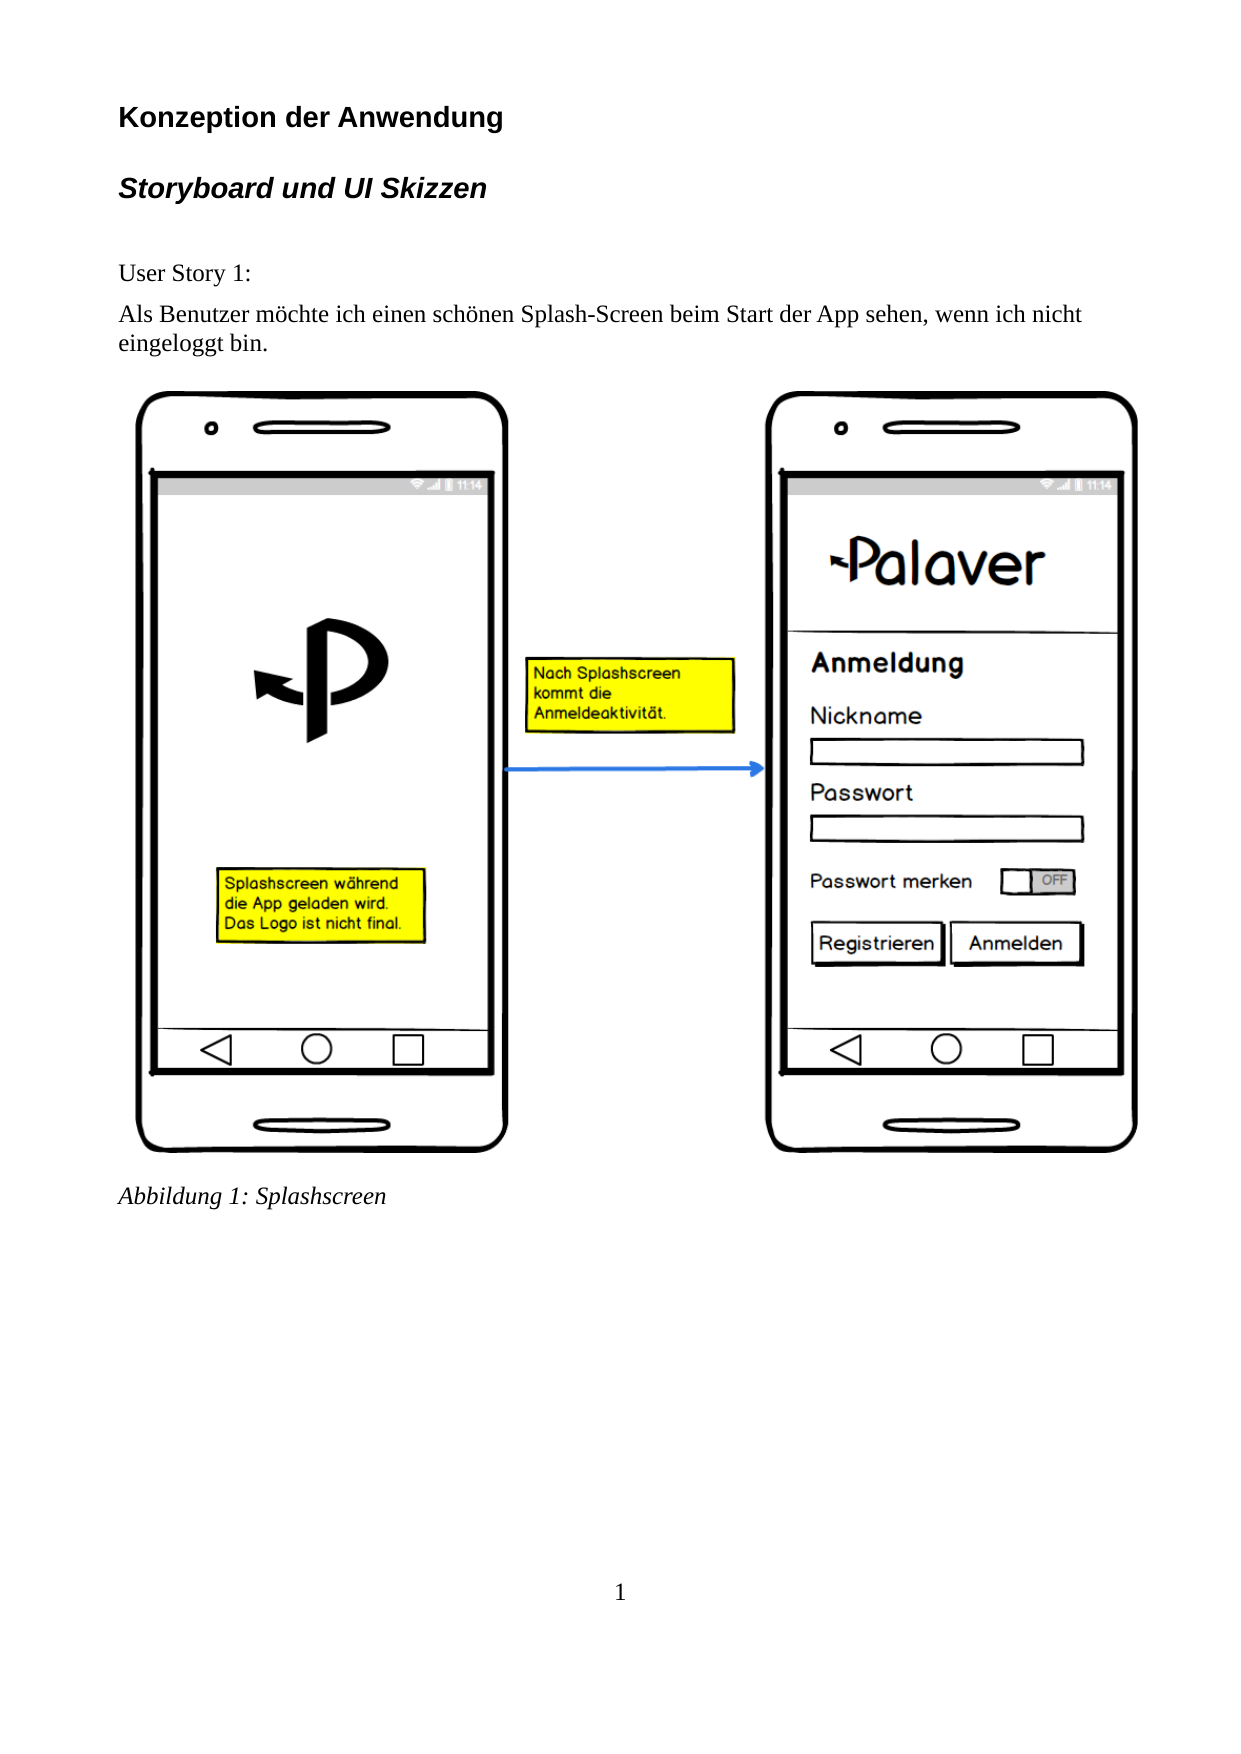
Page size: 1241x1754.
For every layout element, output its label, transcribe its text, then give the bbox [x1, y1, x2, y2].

subtitle Storyboard und UI Skizzen [118, 171, 1122, 204]
text Als Benutzer möchte ich einen schönen Splash-Screen beim Start der App sehen, wenn ich nicht eingeloggt bin. [118, 299, 1122, 357]
text Abbildung 1: Splashscreen [118, 1181, 1121, 1210]
subtitle Konzeption der Anwendung [118, 100, 1122, 133]
text [118, 1169, 1121, 1181]
text User Story 1: [118, 258, 1122, 287]
